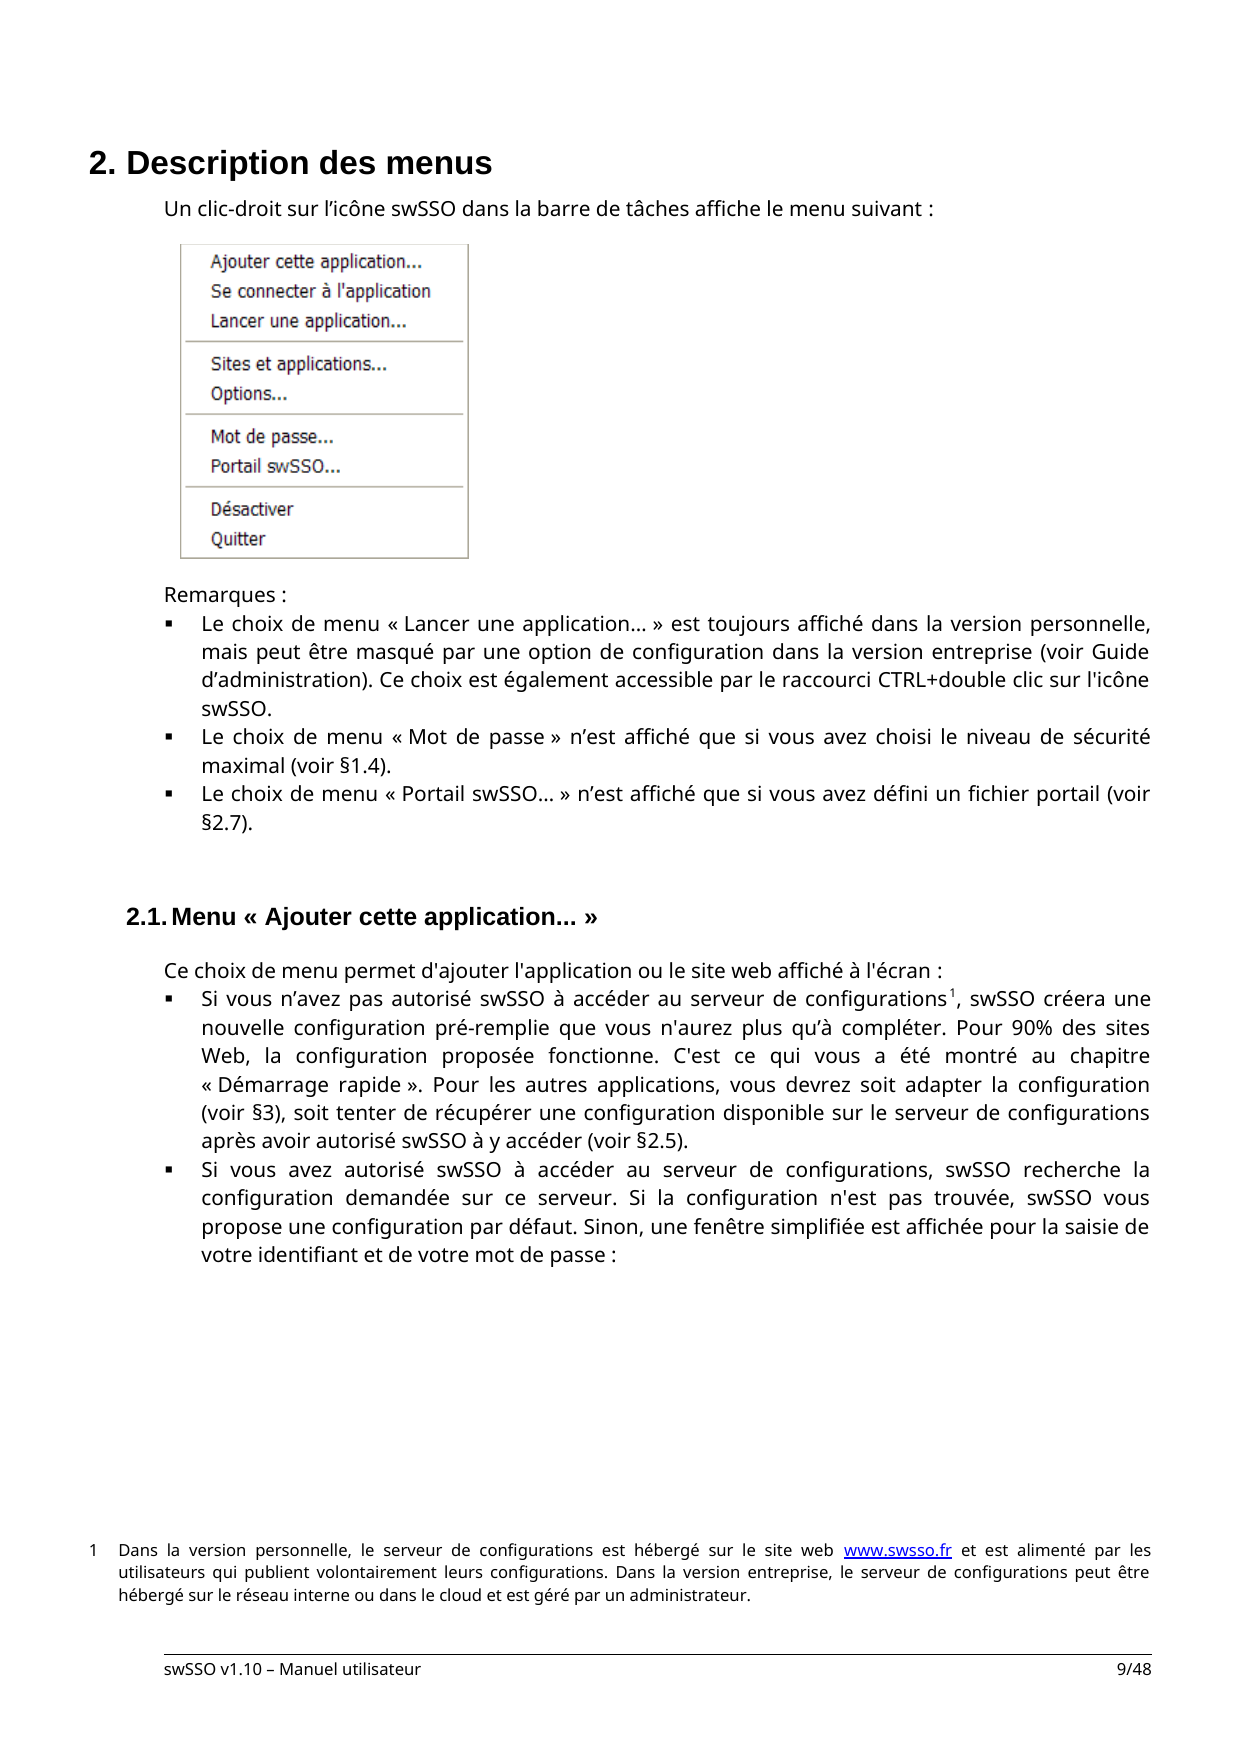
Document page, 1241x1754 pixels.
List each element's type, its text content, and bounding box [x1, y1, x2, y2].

list Si vous avez autorisé swSSO à accéder au serveur de configurations, swSSO recherche la configuration demandée sur ce serveur. Si la configuration n'est pas trouvée, swSSO vous propose une configuration par défaut. Sinon, une fenêtre simplifiée est affichée pour la saisie de votre identifiant et de votre mot de passe : [164, 1155, 1152, 1269]
list Le choix de menu « Portail swSSO… » n’est affiché que si vous avez défini un fichier portail (voir §2.7). [164, 779, 1152, 836]
list Si vous n’avez pas autorisé swSSO à accéder au serveur de configurations, swSSO créera une nouvelle configuration pré-remplie que vous n'aurez plus qu’à compléter. Pour 90% des sites Web, la configuration proposée fonctionne. C'est ce qui vous a été montré au chapitre « Démarrage rapide ». Pour les autres applications, vous devrez soit adapter la configuration (voir §3), soit tenter de récupérer une configuration disponible sur le serveur de configurations après avoir autorisé swSSO à y accéder (voir §2.5). [164, 984, 1152, 1155]
picture [180, 244, 469, 559]
text Ce choix de menu permet d'ajouter l'application ou le site web affiché à l'écran : [164, 956, 1152, 984]
list Le choix de menu « Mot de passe » n’est affiché que si vous avez choisi le niveau de sécurité maximal (voir §1.4). [164, 722, 1152, 779]
text Un clic-droit sur l’icône swSSO dans la barre de tâches affiche le menu suivant : [164, 194, 1152, 222]
subtitle Description des menus [89, 143, 1152, 182]
subtitle Menu « Ajouter cette application... » [126, 902, 1152, 931]
list Le choix de menu « Lancer une application… » est toujours affiché dans la version personnelle, mais peut être masqué par une option de configuration dans la version entreprise (voir Guide d’administration). Ce choix est également accessible par le raccourci CTRL+double clic sur l'icône swSSO. [164, 609, 1152, 722]
list Dans la version personnelle, le serveur de configurations est hébergé sur le site web www.swsso.fr et est alimenté par les utilisateurs qui publient volontairement leurs configurations. Dans la version entreprise, le serveur de configurations peut être hébergé sur le réseau interne ou dans le cloud et est géré par un administrateur. [89, 1538, 1152, 1606]
text Remarques : [164, 580, 1152, 609]
